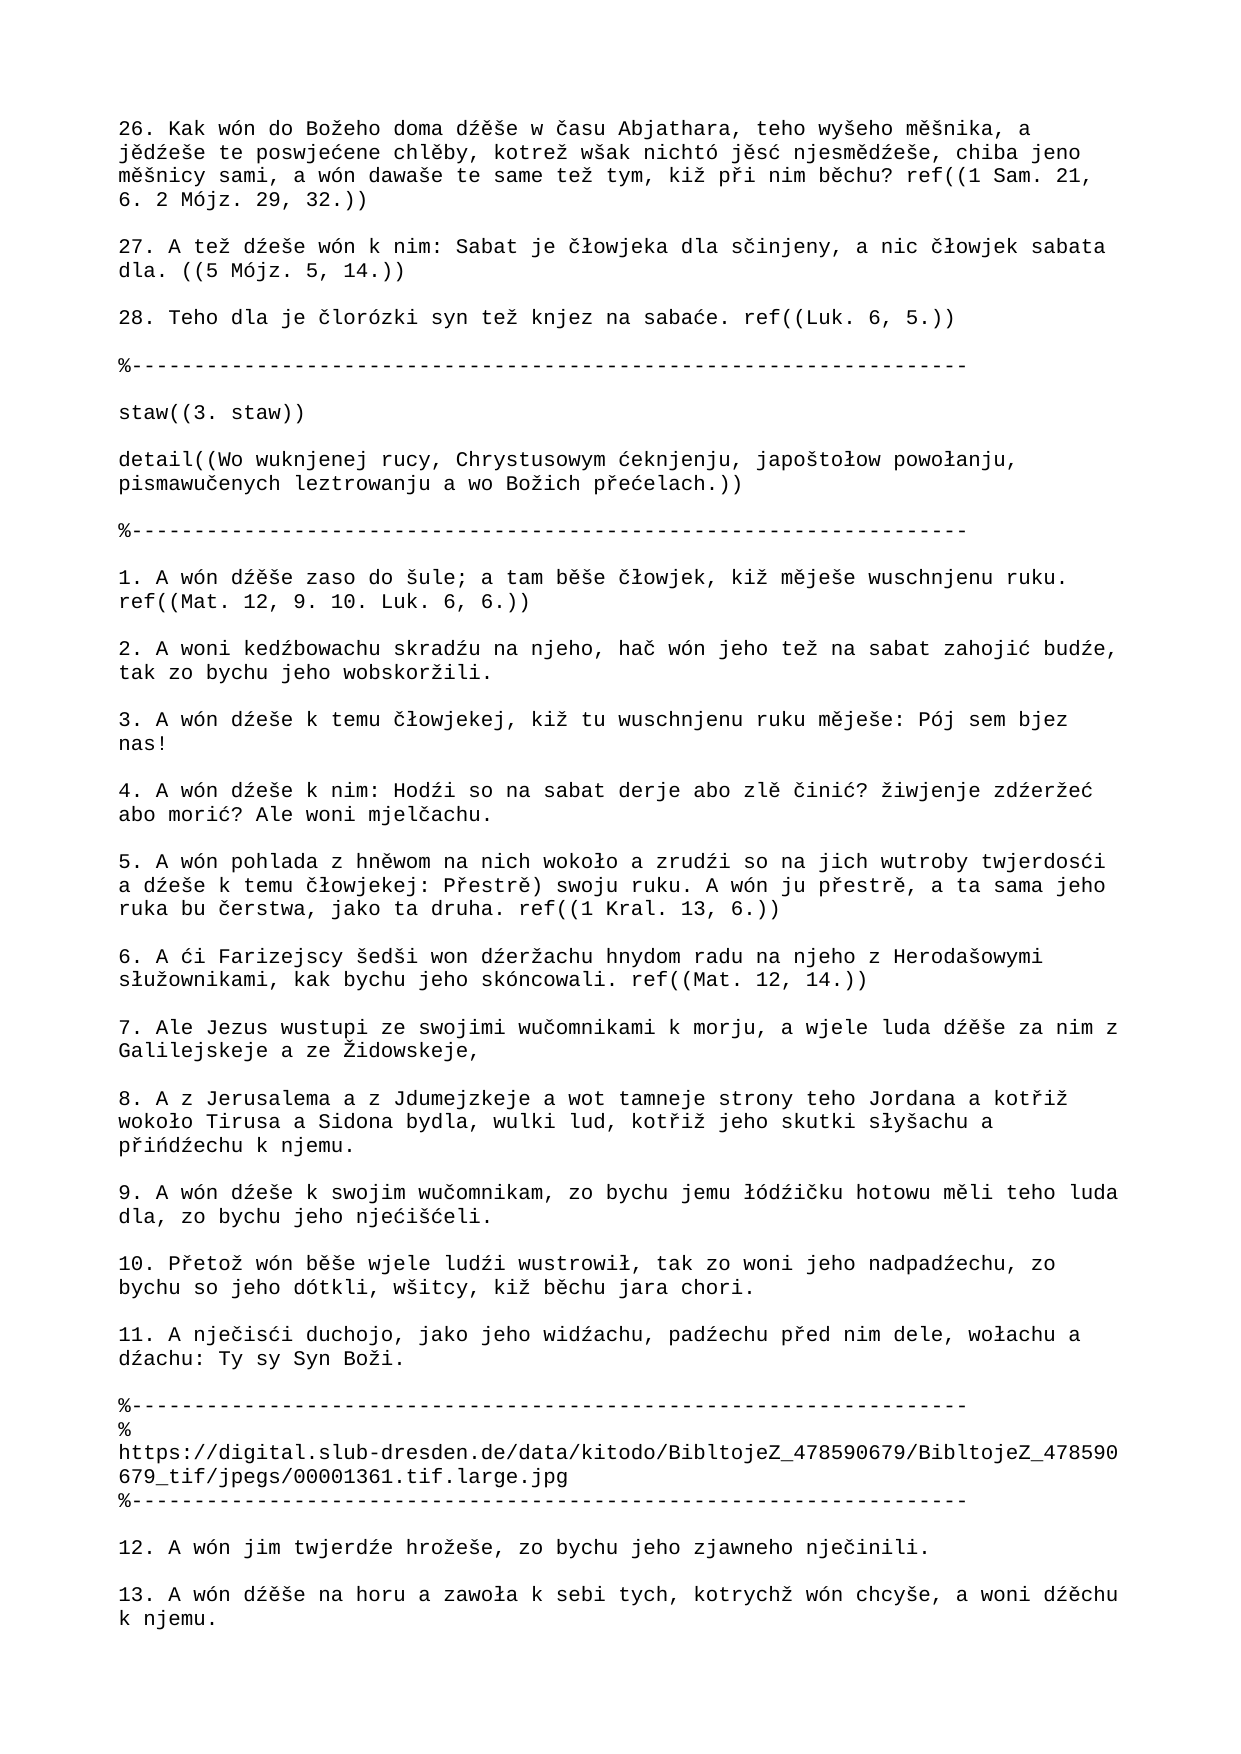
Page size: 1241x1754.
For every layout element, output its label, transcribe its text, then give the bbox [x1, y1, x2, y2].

text 26. Kak wón do Božeho doma dźěše w času Abjathara, teho wyšeho měšnika, a jědźeše te poswjećene chlěby, kotrež wšak nichtó jěsć njesmědźeše, chiba jeno měšnicy sami, a wón dawaše te same tež tym, kiž při nim běchu? ref((1 Sam. 21, 6. 2 Mójz. 29, 32.)) [118, 118, 1122, 213]
text 12. A wón jim twjerdźe hrožeše, zo bychu jeho zjawneho nječinili. [118, 1537, 1122, 1561]
text 27. A tež dźeše wón k nim: Sabat je čłowjeka dla sčinjeny, a nic čłowjek sabata dla. ((5 Mójz. 5, 14.)) [118, 236, 1122, 284]
text 5. A wón pohlada z hněwom na nich wokoło a zrudźi so na jich wutroby twjerdosći a dźeše k temu čłowjekej: Přestrě) swoju ruku. A wón ju přestrě, a ta sama jeho ruka bu čerstwa, jako ta druha. ref((1 Kral. 13, 6.)) [118, 851, 1122, 922]
text 10. Přetož wón běše wjele ludźi wustrowił, tak zo woni jeho nadpadźechu, zo bychu so jeho dótkli, wšitcy, kiž běchu jara chori. [118, 1253, 1122, 1300]
text staw((3. staw)) [118, 402, 1122, 426]
text 13. A wón dźěše na horu a zawoła k sebi tych, kotrychž wón chcyše, a woni dźěchu k njemu. [118, 1584, 1122, 1631]
text 28. Teho dla je člorózki syn tež knjez na sabaće. ref((Luk. 6, 5.)) [118, 307, 1122, 331]
text 7. Ale Jezus wustupi ze swojimi wučomnikami k morju, a wjele luda dźěše za nim z Galilejskeje a ze Židowskeje, [118, 1017, 1122, 1064]
text %------------------------------------------------------------------- [118, 1395, 1122, 1419]
text detail((Wo wuknjenej rucy, Chrystusowym ćeknjenju, japoštołow powołanju, pismawučenych leztrowanju a wo Božich přećelach.)) [118, 449, 1122, 496]
text 8. A z Jerusalema a z Jdumejzkeje a wot tamneje strony teho Jordana a kotřiž wokoło Tirusa a Sidona bydla, wulki lud, kotřiž jeho skutki słyšachu a přińdźechu k njemu. [118, 1088, 1122, 1158]
text 4. A wón dźeše k nim: Hodźi so na sabat derje abo zlě činić? žiwjenje zdźeržeć abo morić? Ale woni mjelčachu. [118, 780, 1122, 827]
text 1. A wón dźěše zaso do šule; a tam běše čłowjek, kiž měješe wuschnjenu ruku. ref((Mat. 12, 9. 10. Luk. 6, 6.)) [118, 567, 1122, 615]
text 2. A woni kedźbowachu skradźu na njeho, hač wón jeho tež na sabat zahojić budźe, tak zo bychu jeho wobskoržili. [118, 638, 1122, 686]
text 9. A wón dźeše k swojim wučomnikam, zo bychu jemu łódźičku hotowu měli teho luda dla, zo bychu jeho njećišćeli. [118, 1182, 1122, 1229]
text %------------------------------------------------------------------- [118, 354, 1122, 378]
text %------------------------------------------------------------------- [118, 520, 1122, 544]
text 6. A ći Farizejscy šedši won dźeržachu hnydom radu na njeho z Herodašowymi słužownikami, kak bychu jeho skóncowali. ref((Mat. 12, 14.)) [118, 946, 1122, 993]
text 3. A wón dźeše k temu čłowjekej, kiž tu wuschnjenu ruku měješe: Pój sem bjez nas! [118, 709, 1122, 757]
text 11. A nječisći duchojo, jako jeho widźachu, padźechu před nim dele, wołachu a dźachu: Ty sy Syn Boži. [118, 1324, 1122, 1371]
text % https://digital.slub-dresden.de/data/kitodo/BibltojeZ_478590679/BibltojeZ_478590679_tif/jpegs/00001361.tif.large.jpg %------------------------------------------------------------------- [118, 1419, 1122, 1513]
